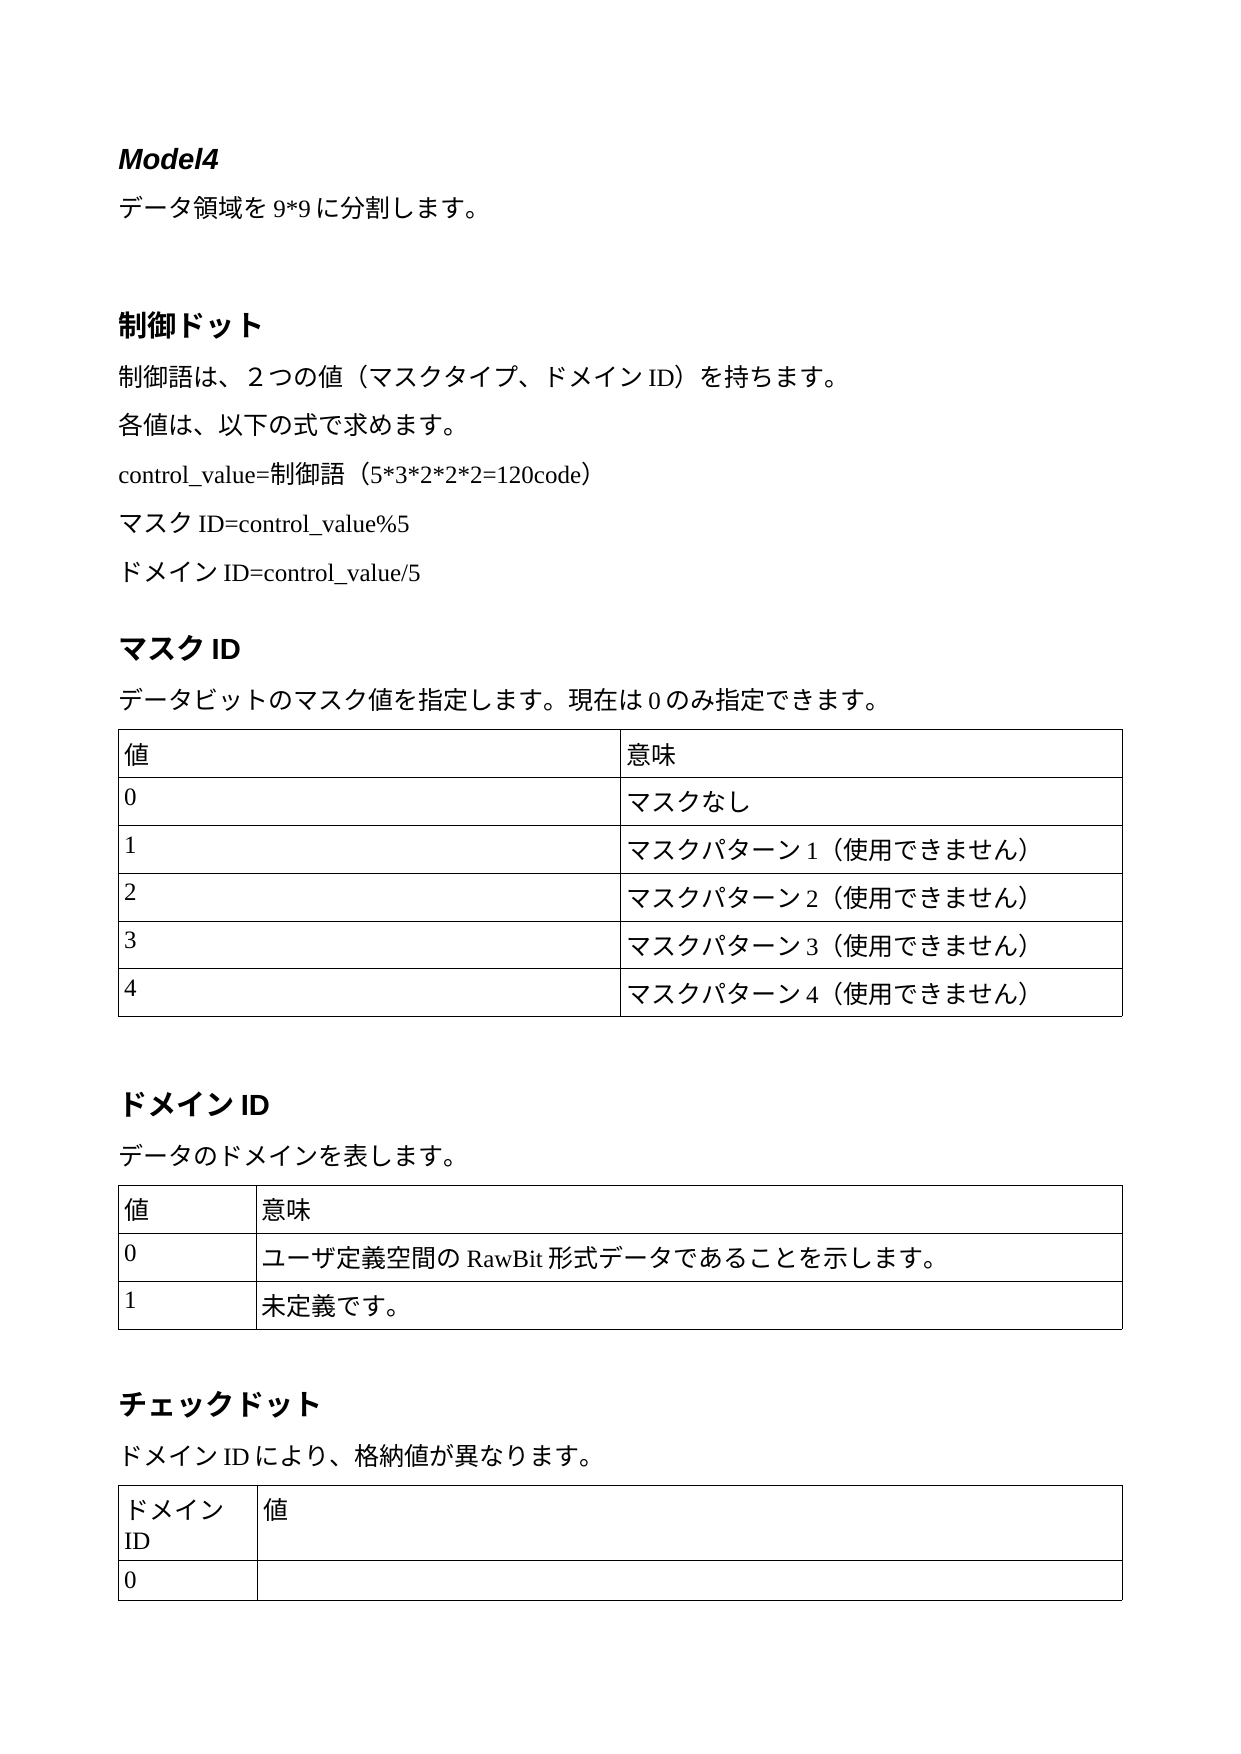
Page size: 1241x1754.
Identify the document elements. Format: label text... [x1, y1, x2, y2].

subtitle 制御ドット [118, 302, 1122, 344]
table_cell マスクパターン2（使用できません） [621, 874, 1122, 921]
text マスクID=control_value%5 [118, 503, 1122, 539]
text データのドメインを表します。 [118, 1136, 1122, 1172]
table_cell ユーザ定義空間のRawBit形式データであることを示します。 [257, 1234, 1122, 1281]
table_cell 0 [119, 778, 620, 825]
table_header 値 [119, 730, 620, 777]
table_cell 3 [119, 922, 620, 968]
text control_value=制御語（5*3*2*2*2=120code） [118, 454, 1122, 491]
table_cell 4 [119, 969, 620, 1016]
text データ領域を9*9に分割します。 [118, 188, 1122, 224]
table_cell マスクパターン1（使用できません） [621, 826, 1122, 873]
table_cell 未定義です。 [257, 1282, 1122, 1328]
subtitle Model4 [118, 143, 1122, 176]
text ドメインIDにより、格納値が異なります。 [118, 1436, 1122, 1472]
subtitle チェックドット [118, 1381, 1122, 1423]
text 制御語は、２つの値（マスクタイプ、ドメインID）を持ちます。 [118, 357, 1122, 393]
table_header 値 [258, 1486, 1122, 1560]
table_cell [258, 1561, 1122, 1599]
table_cell マスクパターン4（使用できません） [621, 969, 1122, 1016]
text データビットのマスク値を指定します。現在は0のみ指定できます。 [118, 681, 1122, 717]
table_cell 1 [119, 1282, 256, 1328]
table_header 意味 [621, 730, 1122, 777]
text ドメインID=control_value/5 [118, 552, 1122, 588]
table_cell マスクパターン3（使用できません） [621, 922, 1122, 968]
text 各値は、以下の式で求めます。 [118, 406, 1122, 442]
table_cell 0 [119, 1561, 257, 1599]
table_cell 2 [119, 874, 620, 921]
subtitle ドメインID [118, 1081, 1122, 1124]
table_cell 0 [119, 1234, 256, 1281]
table_cell 1 [119, 826, 620, 873]
table_header 意味 [257, 1186, 1122, 1233]
subtitle マスクID [118, 626, 1122, 668]
table_header ドメインID [119, 1486, 257, 1560]
table_cell マスクなし [621, 778, 1122, 825]
table_header 値 [119, 1186, 256, 1233]
